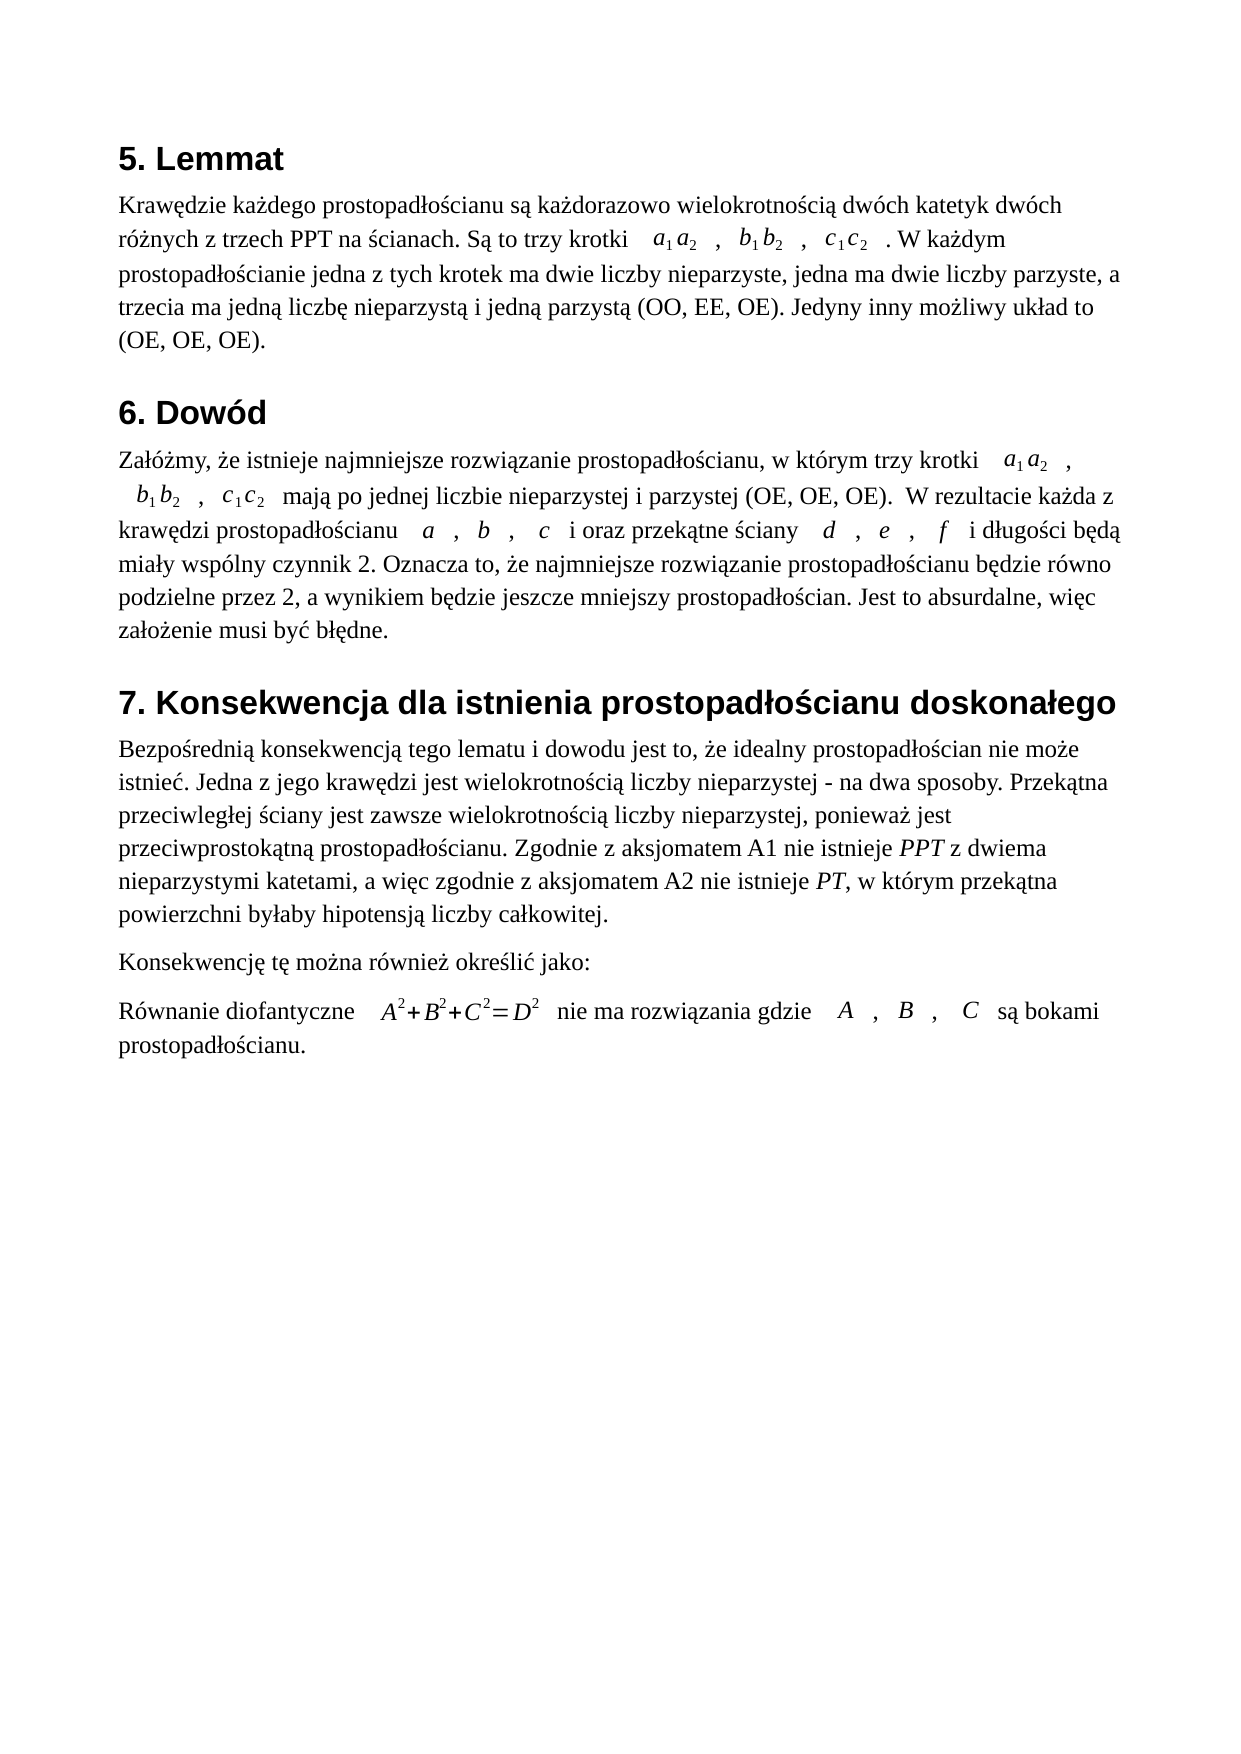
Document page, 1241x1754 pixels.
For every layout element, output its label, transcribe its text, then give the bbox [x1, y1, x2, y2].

subtitle 7. Konsekwencja dla istnienia prostopadłościanu doskonałego [118, 683, 1122, 722]
text Równanie diofantyczne nie ma rozwiązania gdzie ,, są bokami prostopadłościanu. [118, 994, 1122, 1059]
text Krawędzie każdego prostopadłościanu są każdorazowo wielokrotnością dwóch katetyk dwóch różnych z trzech PPT na ścianach. Są to trzy krotki ,,. W każdym prostopadłościanie jedna z tych krotek ma dwie liczby nieparzyste, jedna ma dwie liczby parzyste, a trzecia ma jedną liczbę nieparzystą i jedną parzystą (OO, EE, OE). Jedyny inny możliwy układ to (OE, OE, OE). [118, 190, 1122, 353]
subtitle 5. Lemmat [118, 139, 1122, 178]
text Konsekwencję tę można również określić jako: [118, 947, 1122, 976]
text Bezpośrednią konsekwencją tego lematu i dowodu jest to, że idealny prostopadłościan nie może istnieć. Jedna z jego krawędzi jest wielokrotnością liczby nieparzystej - na dwa sposoby. Przekątna przeciwległej ściany jest zawsze wielokrotnością liczby nieparzystej, ponieważ jest przeciwprostokątną prostopadłościanu. Zgodnie z aksjomatem A1 nie istnieje PPT z dwiema nieparzystymi katetami, a więc zgodnie z aksjomatem A2 nie istnieje PT, w którym przekątna powierzchni byłaby hipotensją liczby całkowitej. [118, 734, 1122, 928]
subtitle 6. Dowód [118, 393, 1122, 432]
text Załóżmy, że istnieje najmniejsze rozwiązanie prostopadłościanu, w którym trzy krotki ,,mają po jednej liczbie nieparzystej i parzystej (OE, OE, OE). W rezultacie każda z krawędzi prostopadłościanu ,, i oraz przekątne ściany ,, i długości będą miały wspólny czynnik 2. Oznacza to, że najmniejsze rozwiązanie prostopadłościanu będzie równo podzielne przez 2, a wynikiem będzie jeszcze mniejszy prostopadłościan. Jest to absurdalne, więc założenie musi być błędne. [118, 444, 1122, 643]
